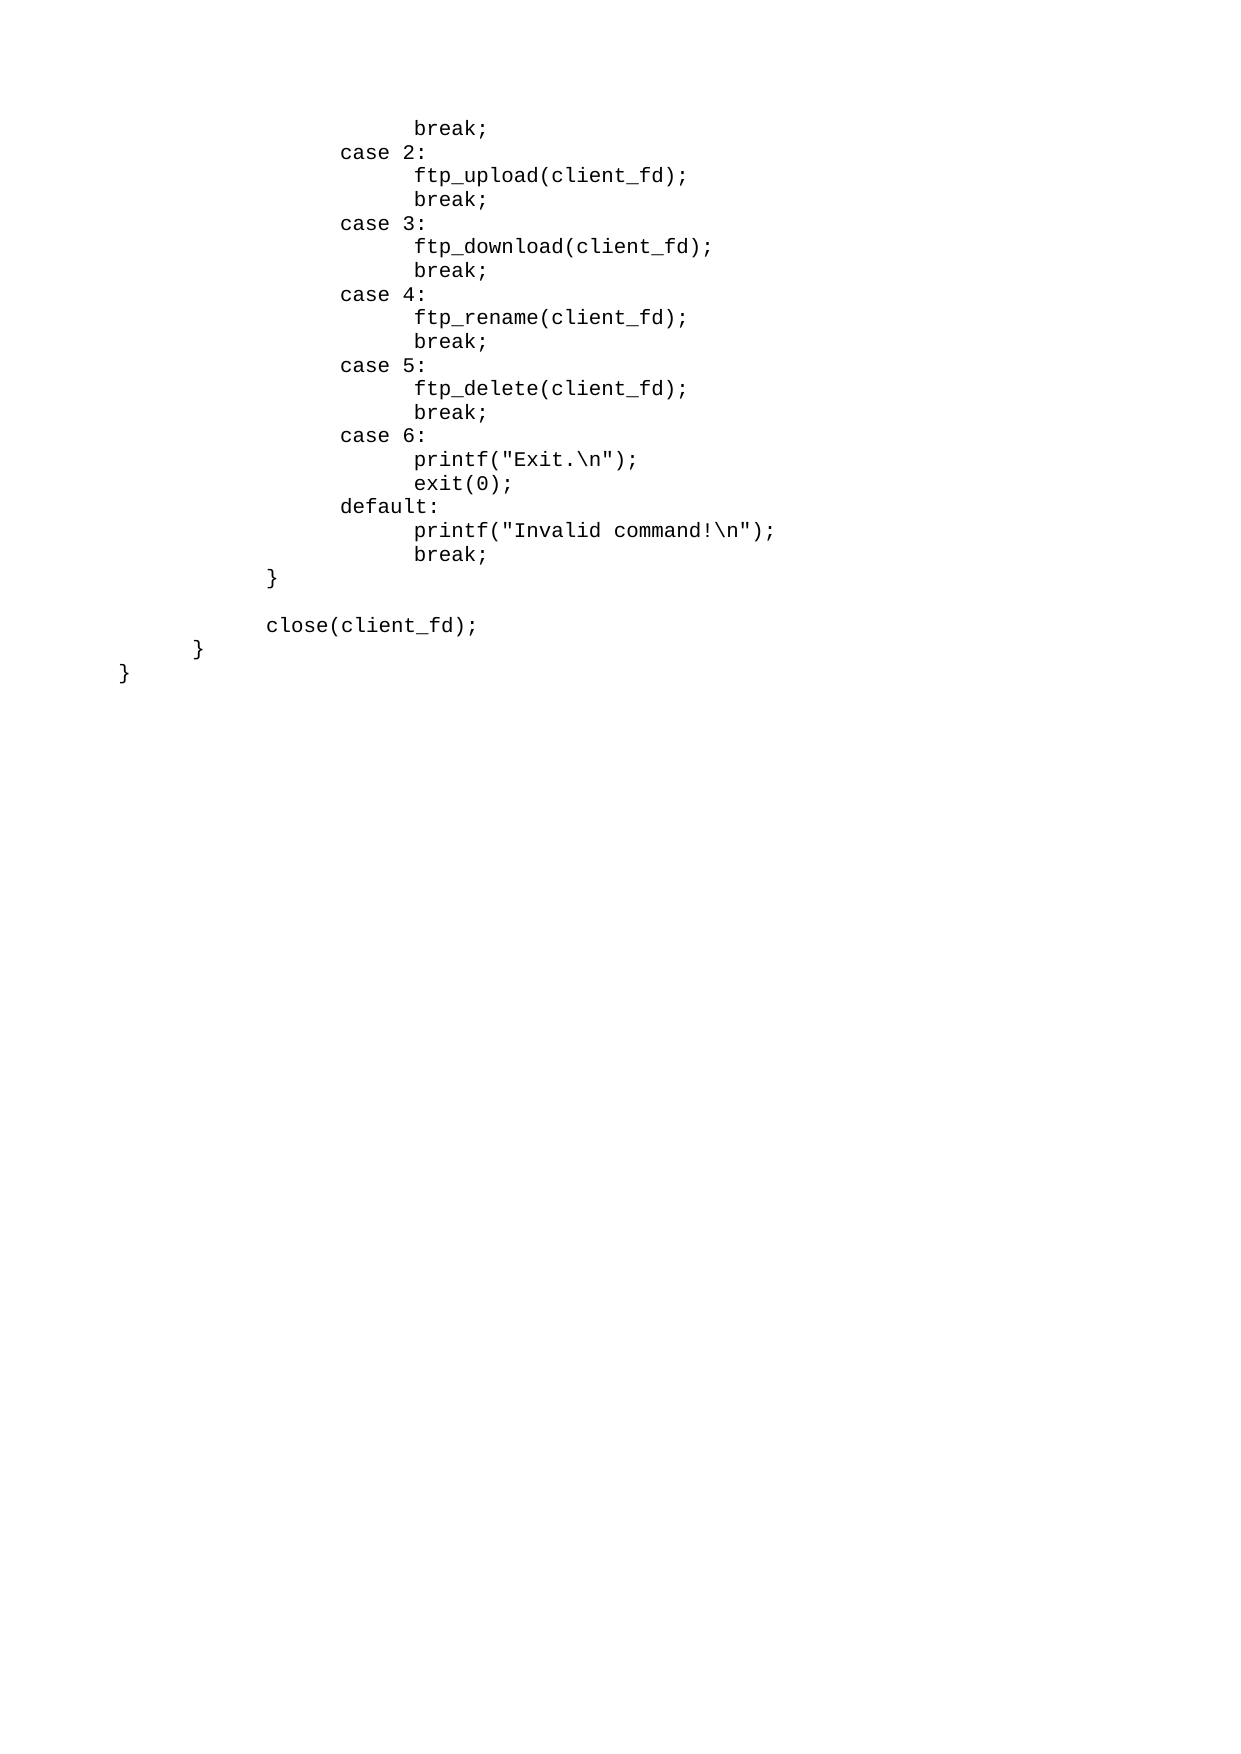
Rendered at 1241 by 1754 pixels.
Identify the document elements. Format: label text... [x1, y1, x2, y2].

text } [118, 662, 1122, 686]
text printf("Invalid command!\n"); [118, 520, 1122, 544]
text printf("Exit.\n"); [118, 449, 1122, 473]
text break; [118, 331, 1122, 354]
text exit(0); [118, 473, 1122, 496]
text case 5: [118, 354, 1122, 378]
text ftp_download(client_fd); [118, 236, 1122, 260]
text case 2: [118, 142, 1122, 165]
text default: [118, 496, 1122, 520]
text case 4: [118, 284, 1122, 307]
text close(client_fd); [118, 615, 1122, 638]
text break; [118, 402, 1122, 426]
text break; [118, 260, 1122, 284]
text } [118, 638, 1122, 662]
text } [118, 567, 1122, 591]
text case 3: [118, 213, 1122, 236]
text ftp_delete(client_fd); [118, 378, 1122, 402]
text case 6: [118, 426, 1122, 449]
text break; [118, 118, 1122, 142]
text ftp_rename(client_fd); [118, 307, 1122, 331]
text ftp_upload(client_fd); [118, 165, 1122, 189]
text break; [118, 544, 1122, 567]
text break; [118, 189, 1122, 213]
